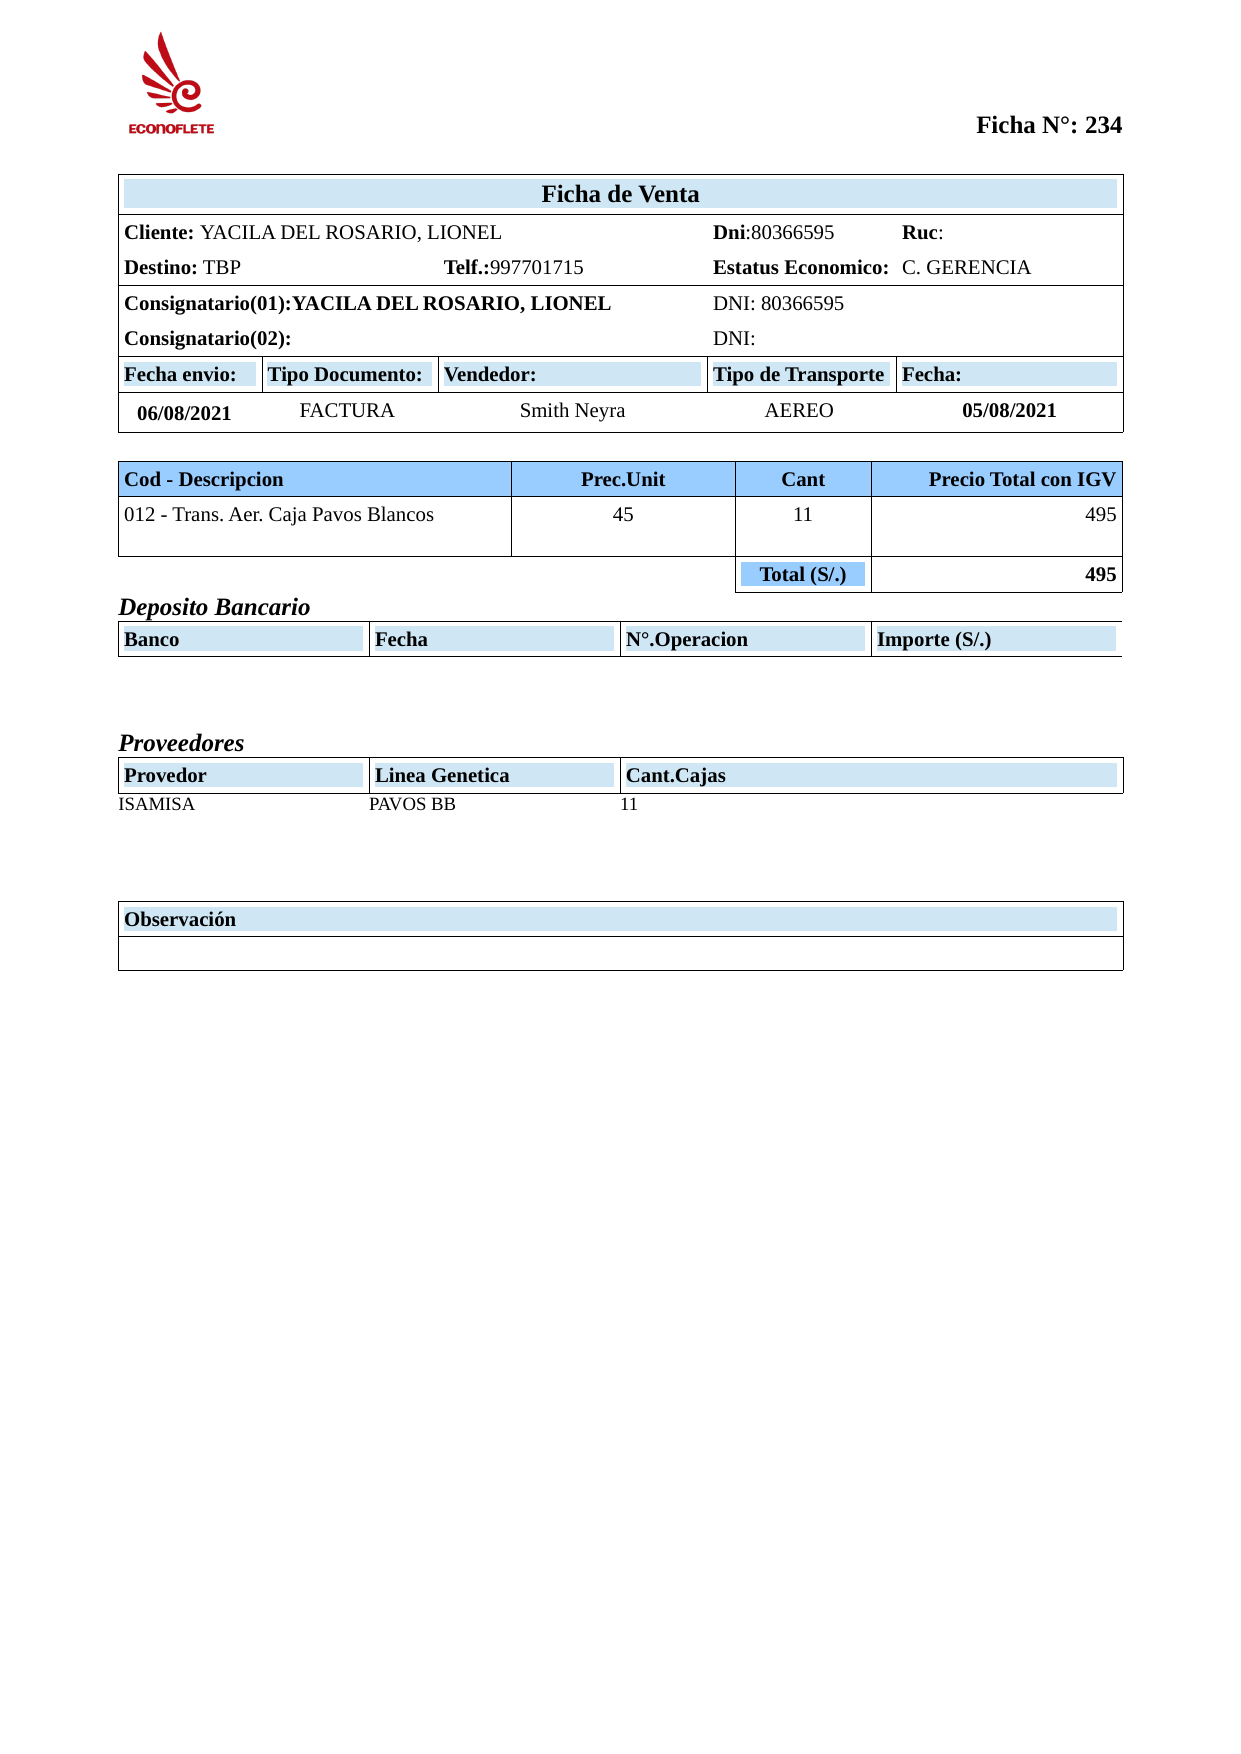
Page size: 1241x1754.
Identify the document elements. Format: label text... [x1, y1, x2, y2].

table_header Observación [119, 902, 1123, 936]
table_cell [369, 815, 620, 836]
table_cell [620, 680, 871, 704]
table_cell [118, 879, 369, 901]
table_cell Consignatario(02): [119, 321, 707, 356]
table_header Provedor [119, 758, 369, 793]
table_cell [620, 657, 871, 680]
table_cell [118, 705, 369, 728]
table_cell [620, 836, 1123, 858]
table_cell Fecha envio: [119, 357, 262, 392]
table_header Precio Total con IGV [872, 462, 1122, 496]
table_cell 11 [620, 794, 1123, 814]
table_header Banco [119, 622, 369, 656]
table_cell Cliente: YACILA DEL ROSARIO, LIONEL [119, 215, 707, 249]
text Proveedores [118, 728, 1122, 757]
table_cell [369, 879, 620, 901]
picture [118, 31, 225, 134]
table_cell [118, 858, 369, 879]
table_cell [119, 937, 1123, 969]
table_cell [369, 705, 620, 728]
table_cell Dni:80366595 [707, 215, 896, 249]
table_cell 11 [736, 497, 871, 556]
table_header Ficha de Venta [119, 175, 1123, 214]
table_cell Tipo Documento: [263, 357, 438, 392]
table_cell [118, 680, 369, 704]
table_cell 45 [512, 497, 735, 556]
table_cell PAVOS BB [369, 794, 620, 814]
table_header Fecha [370, 622, 620, 656]
table_cell 495 [872, 497, 1122, 556]
table_cell [369, 858, 620, 879]
table_cell Ruc: [896, 215, 1123, 249]
table_header Linea Genetica [370, 758, 620, 793]
table_header Prec.Unit [512, 462, 735, 496]
table_cell 06/08/2021 [119, 393, 262, 432]
table_cell Estatus Economico: [707, 249, 896, 285]
table_cell C. GERENCIA [896, 249, 1123, 285]
table_cell [620, 858, 1123, 879]
table_cell FACTURA [262, 393, 438, 432]
table_cell [511, 557, 735, 592]
table_header Cod - Descripcion [119, 462, 511, 496]
table_cell [871, 705, 1122, 728]
table_cell Total (S/.) [736, 557, 871, 592]
table_cell [118, 657, 369, 680]
table_cell [620, 815, 1123, 836]
table_header Cant.Cajas [621, 758, 1123, 793]
table_cell DNI: 80366595 [707, 286, 1123, 321]
table_header N°.Operacion [621, 622, 871, 656]
table_cell [871, 680, 1122, 704]
table_cell [369, 657, 620, 680]
table_cell [118, 557, 511, 592]
table_cell [369, 836, 620, 858]
table_cell AEREO [707, 393, 896, 432]
table_cell Tipo de Transporte [708, 357, 896, 392]
table_cell [871, 657, 1122, 680]
table_cell [620, 879, 1123, 901]
text Deposito Bancario [118, 592, 1122, 621]
table_cell Smith Neyra [438, 393, 707, 432]
table_cell ISAMISA [118, 794, 369, 814]
table_header Cant [736, 462, 871, 496]
table_header Importe (S/.) [872, 622, 1122, 656]
table_cell 05/08/2021 [896, 393, 1123, 432]
table_cell 495 [872, 557, 1122, 592]
table_cell DNI: [707, 321, 1123, 356]
table_cell [118, 815, 369, 836]
table_cell Destino: TBP [119, 249, 438, 285]
table_cell [620, 705, 871, 728]
table_cell Telf.:997701715 [438, 249, 707, 285]
table_cell Consignatario(01):YACILA DEL ROSARIO, LIONEL [119, 286, 707, 321]
table_cell Vendedor: [439, 357, 707, 392]
table_cell [118, 836, 369, 858]
table_cell Fecha: [897, 357, 1123, 392]
table_cell [369, 680, 620, 704]
table_cell 012 - Trans. Aer. Caja Pavos Blancos [119, 497, 511, 556]
